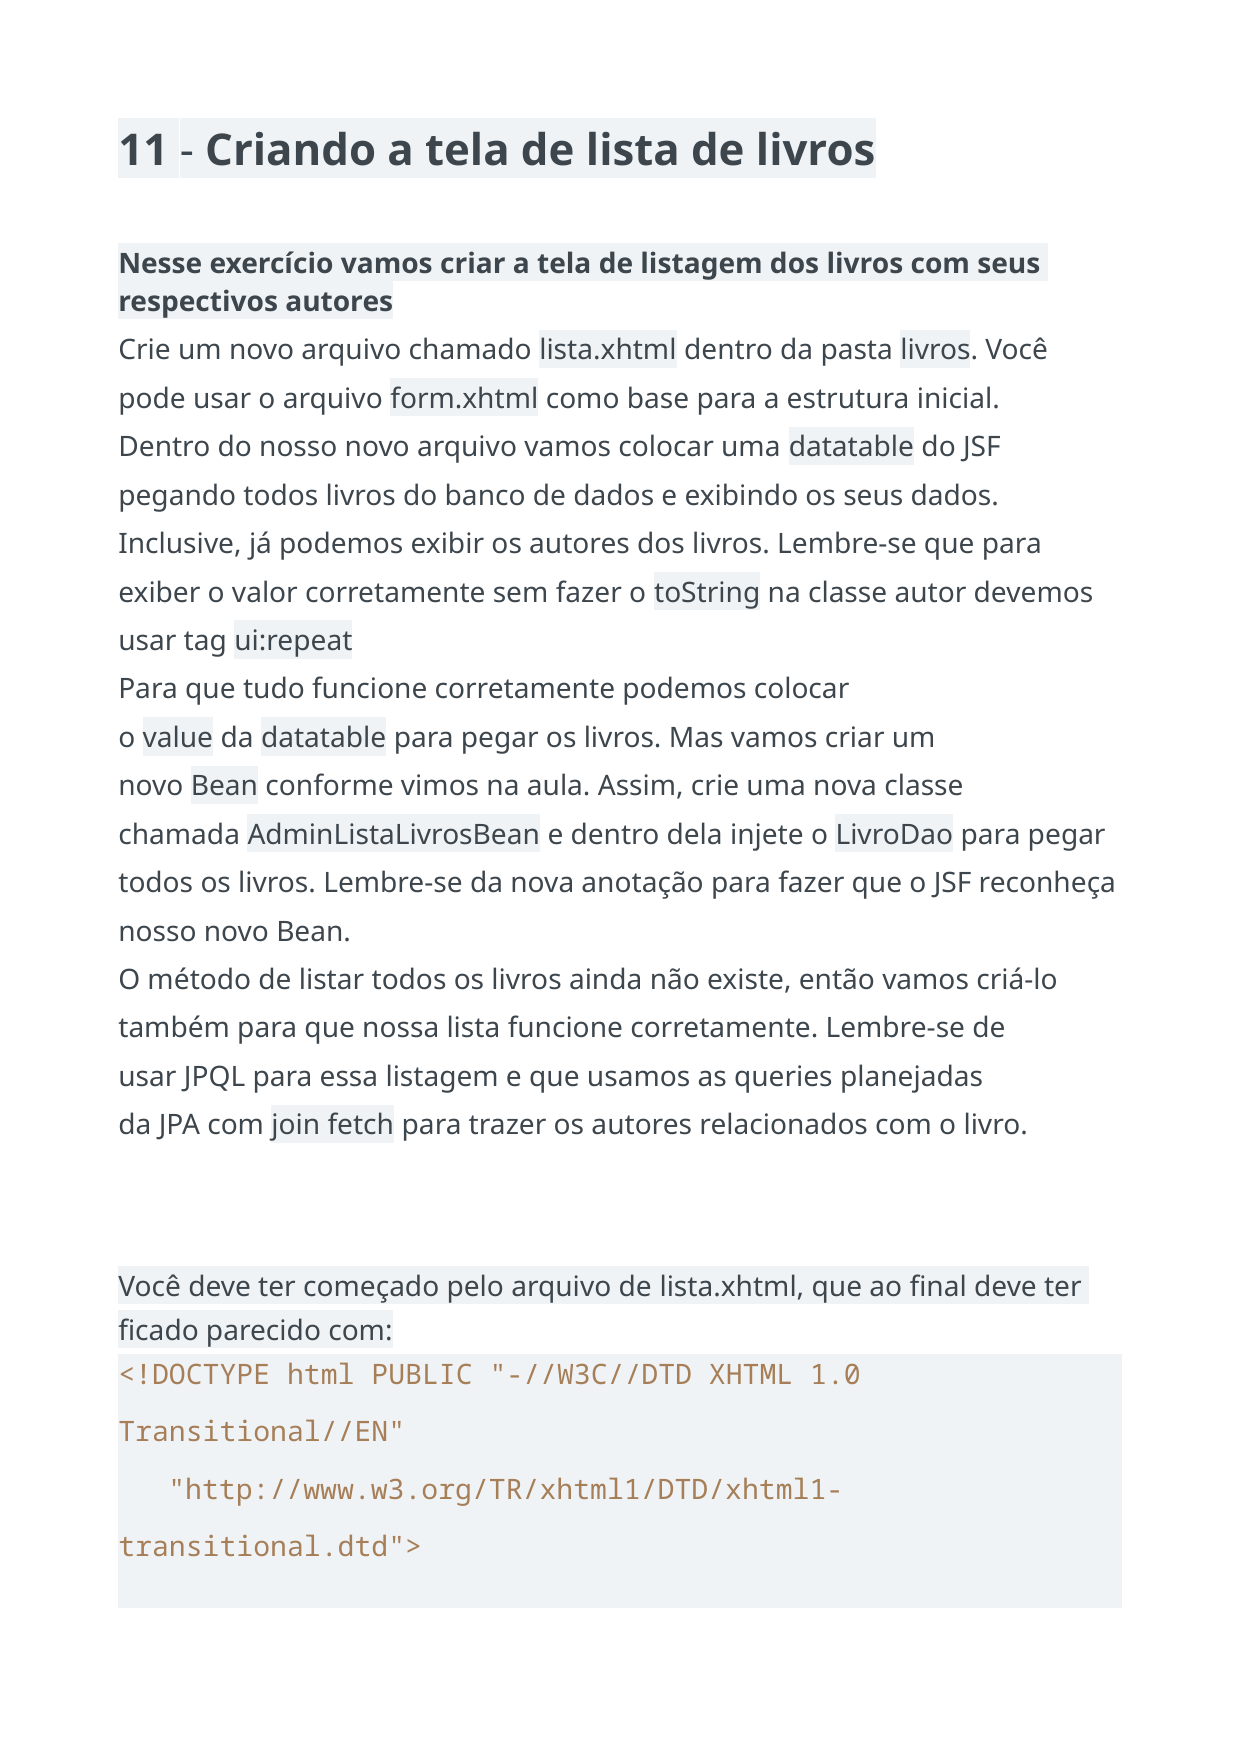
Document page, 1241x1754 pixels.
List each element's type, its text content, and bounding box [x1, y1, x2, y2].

subtitle 11 - Criando a tela de lista de livros [118, 118, 1122, 178]
text Você deve ter começado pelo arquivo de lista.xhtml, que ao final deve ter ficado parecido com: [118, 1266, 1122, 1348]
subtitle Nesse exercício vamos criar a tela de listagem dos livros com seus respectivos autores [118, 243, 1122, 319]
text <!DOCTYPE html PUBLIC "-//W3C//DTD XHTML 1.0 Transitional//EN" [118, 1354, 1122, 1450]
text Para que tudo funcione corretamente podemos colocar o value da datatable para pegar os livros. Mas vamos criar um novo Bean conforme vimos na aula. Assim, crie uma nova classe chamada AdminListaLivrosBean e dentro dela injete o LivroDao para pegar todos os livros. Lembre-se da nova anotação para fazer que o JSF reconheça nosso novo Bean. [118, 659, 1122, 949]
text Dentro do nosso novo arquivo vamos colocar uma datatable do JSF pegando todos livros do banco de dados e exibindo os seus dados. Inclusive, já podemos exibir os autores dos livros. Lembre-se que para exiber o valor corretamente sem fazer o toString na classe autor devemos usar tag ui:repeat [118, 416, 1122, 659]
text O método de listar todos os livros ainda não existe, então vamos criá-lo também para que nossa lista funcione corretamente. Lembre-se de usar JPQL para essa listagem e que usamos as queries planejadas da JPA com join fetch para trazer os autores relacionados com o livro. [118, 949, 1122, 1143]
text Crie um novo arquivo chamado lista.xhtml dentro da pasta livros. Você pode usar o arquivo form.xhtml como base para a estrutura inicial. [118, 319, 1122, 416]
text "http://www.w3.org/TR/xhtml1/DTD/xhtml1-transitional.dtd"> [118, 1469, 1122, 1565]
